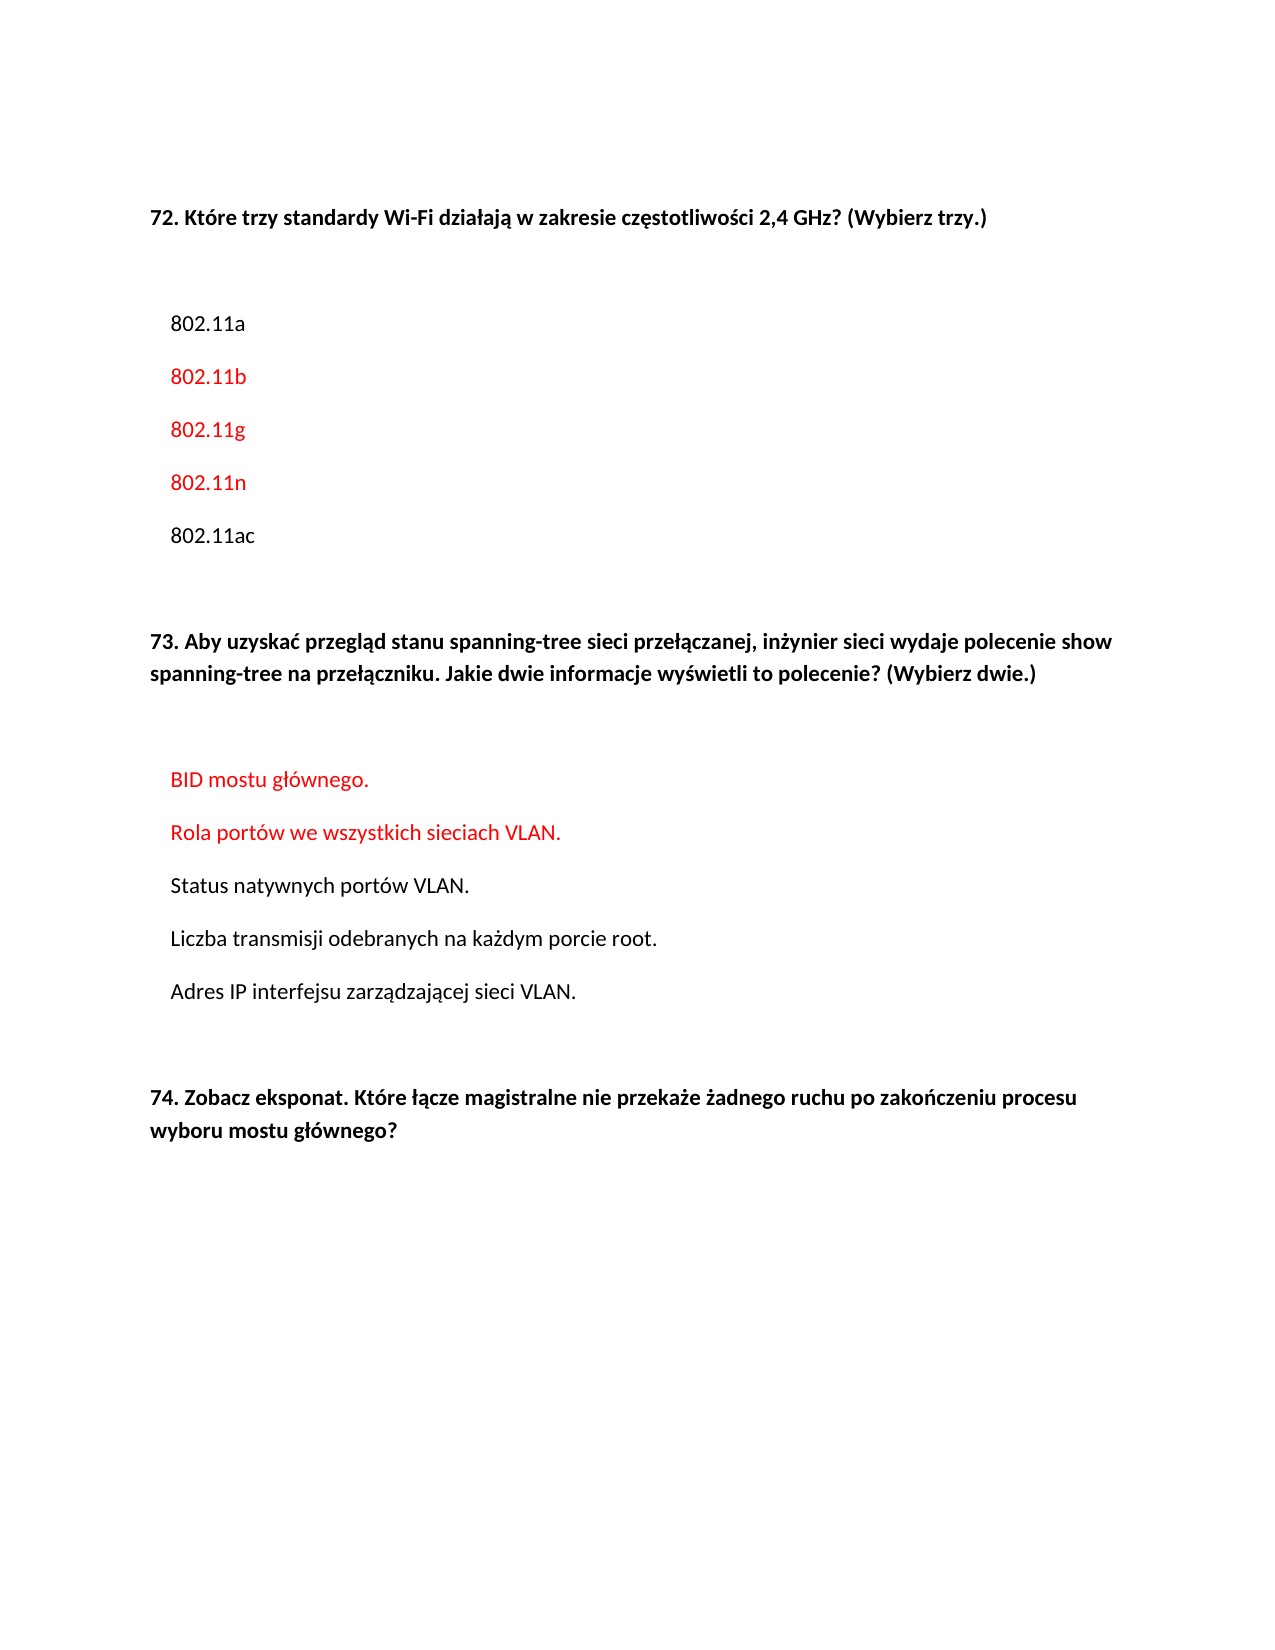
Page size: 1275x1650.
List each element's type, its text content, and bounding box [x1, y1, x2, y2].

text 802.11a [150, 309, 1125, 337]
text 802.11b [150, 362, 1125, 390]
text Status natywnych portów VLAN. [150, 871, 1125, 899]
text 74. Zobacz eksponat. Które łącze magistralne nie przekaże żadnego ruchu po zakończeniu procesu wyboru mostu głównego? [150, 1083, 1125, 1144]
text 802.11g [150, 415, 1125, 443]
text Adres IP interfejsu zarządzającej sieci VLAN. [150, 977, 1125, 1006]
text Rola portów we wszystkich sieciach VLAN. [150, 818, 1125, 846]
text 72. Które trzy standardy Wi-Fi działają w zakresie częstotliwości 2,4 GHz? (Wybierz trzy.) [150, 203, 1125, 231]
text BID mostu głównego. [150, 765, 1125, 793]
text 802.11n [150, 468, 1125, 496]
text Liczba transmisji odebranych na każdym porcie root. [150, 924, 1125, 952]
text 802.11ac [150, 521, 1125, 549]
text 73. Aby uzyskać przegląd stanu spanning-tree sieci przełączanej, inżynier sieci wydaje polecenie show spanning-tree na przełączniku. Jakie dwie informacje wyświetli to polecenie? (Wybierz dwie.) [150, 627, 1125, 687]
